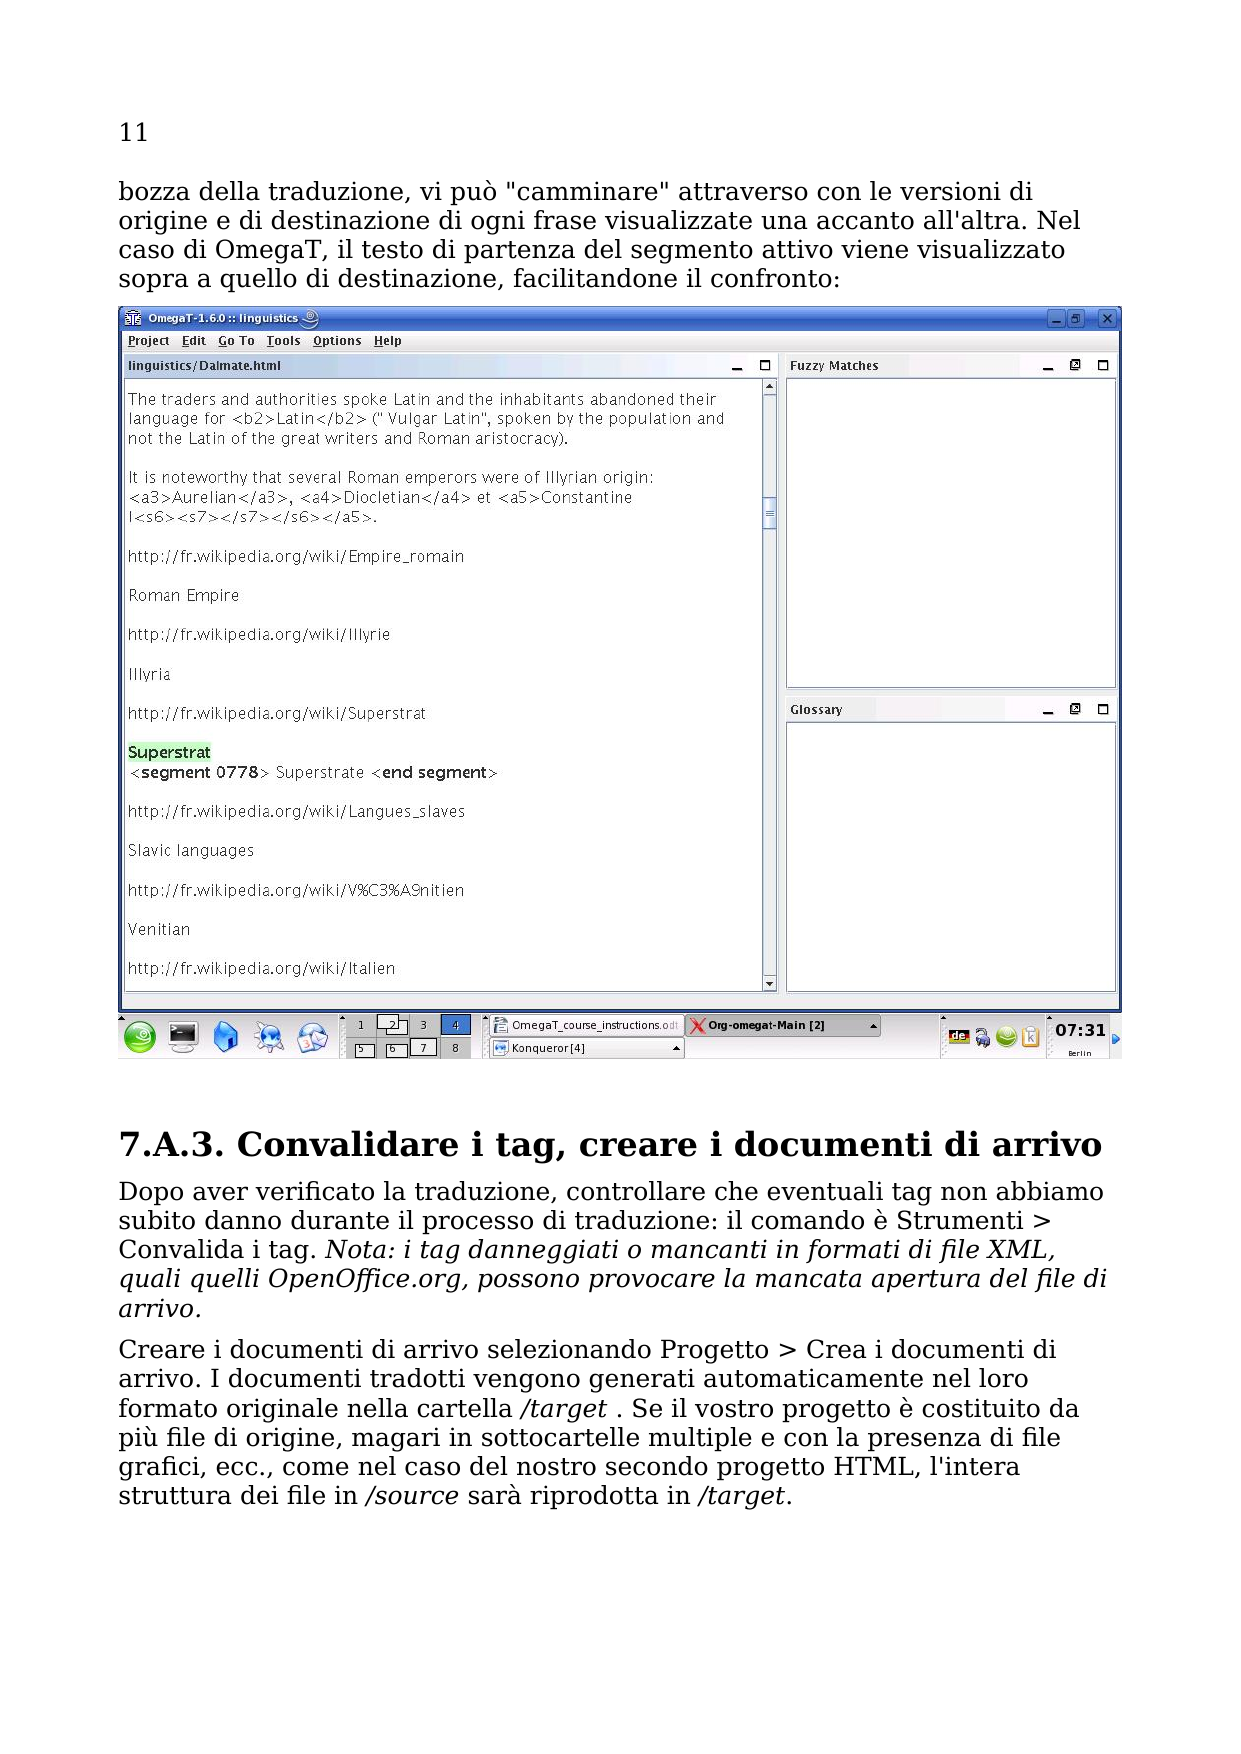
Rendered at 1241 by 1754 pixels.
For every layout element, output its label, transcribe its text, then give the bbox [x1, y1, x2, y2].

text Creare i documenti di arrivo selezionando Progetto > Crea i documenti di arrivo. I documenti tradotti vengono generati automaticamente nel loro formato originale nella cartella /target . Se il vostro progetto è costituito da più file di origine, magari in sottocartelle multiple e con la presenza di file grafici, ecc., come nel caso del nostro secondo progetto HTML, l'intera struttura dei file in /source sarà riprodotta in /target. [118, 1335, 1122, 1510]
text bozza della traduzione, vi può "camminare" attraverso con le versioni di origine e di destinazione di ogni frase visualizzate una accanto all'altra. Nel caso di OmegaT, il testo di partenza del segmento attivo viene visualizzato sopra a quello di destinazione, facilitandone il confronto: [118, 177, 1122, 293]
picture [118, 306, 1122, 1059]
subtitle 7.A.3. Convalidare i tag, creare i documenti di arrivo [118, 1125, 1122, 1164]
text Dopo aver verificato la traduzione, controllare che eventuali tag non abbiamo subito danno durante il processo di traduzione: il comando è Strumenti > Convalida i tag. Nota: i tag danneggiati o mancanti in formati di file XML, quali quelli OpenOffice.org, possono provocare la mancata apertura del file di arrivo. [118, 1177, 1122, 1323]
